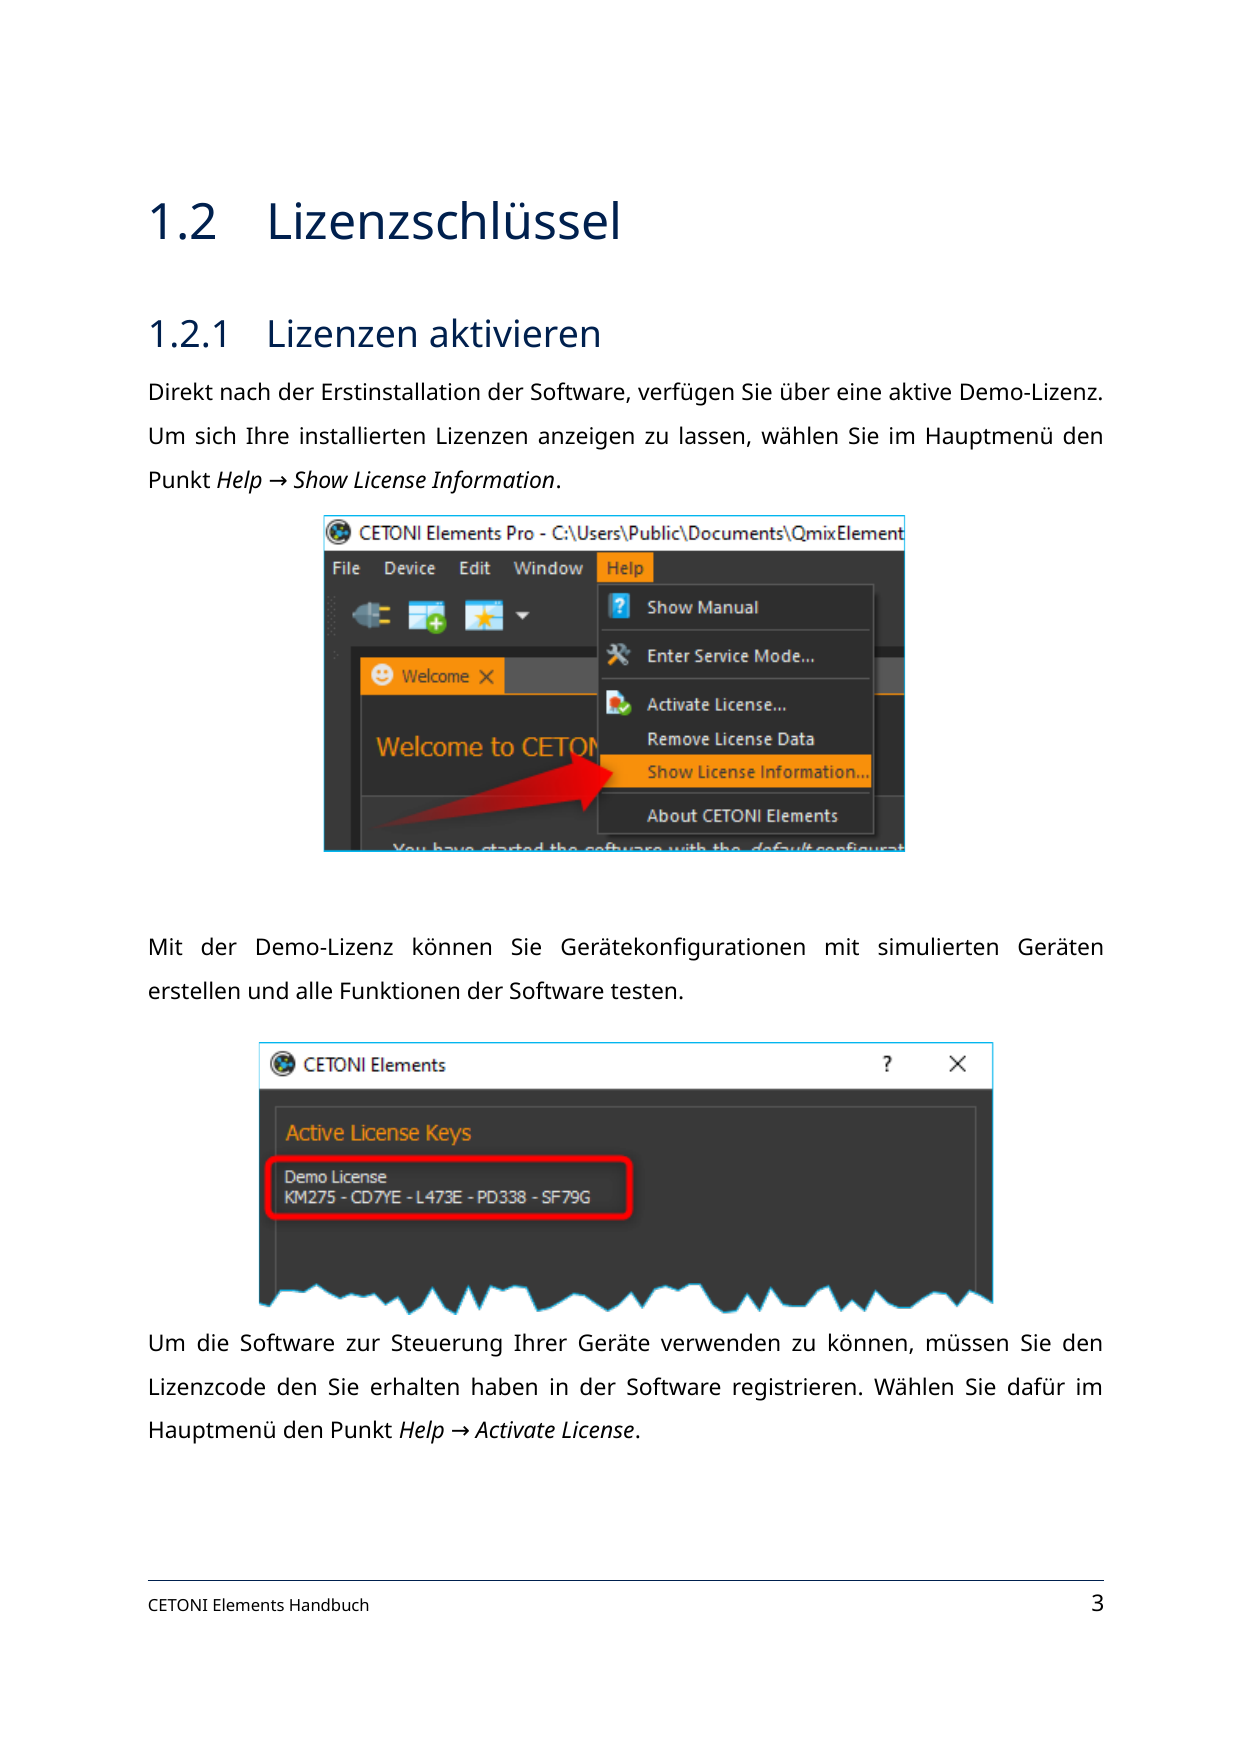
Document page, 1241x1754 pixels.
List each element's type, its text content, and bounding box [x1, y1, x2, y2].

subtitle Lizenzschlüssel [148, 186, 1104, 254]
text Um die Software zur Steuerung Ihrer Geräte verwenden zu können, müssen Sie den Lizenzcode den Sie erhalten haben in der Software registrieren. Wählen Sie dafür im Hauptmenü den Punkt Help → Activate License. [148, 1042, 1104, 1446]
picture [258, 1042, 994, 1315]
subtitle Lizenzen aktivieren [148, 307, 1104, 358]
text Mit der Demo-Lizenz können Sie Gerätekonfigurationen mit simulierten Geräten erstellen und alle Funktionen der Software testen. [148, 931, 1104, 1006]
picture [323, 515, 906, 850]
text Direkt nach der Erstinstallation der Software, verfügen Sie über eine aktive Demo-Lizenz. Um sich Ihre installierten Lizenzen anzeigen zu lassen, wählen Sie im Hauptmenü den Punkt Help → Show License Information. [148, 376, 1104, 495]
